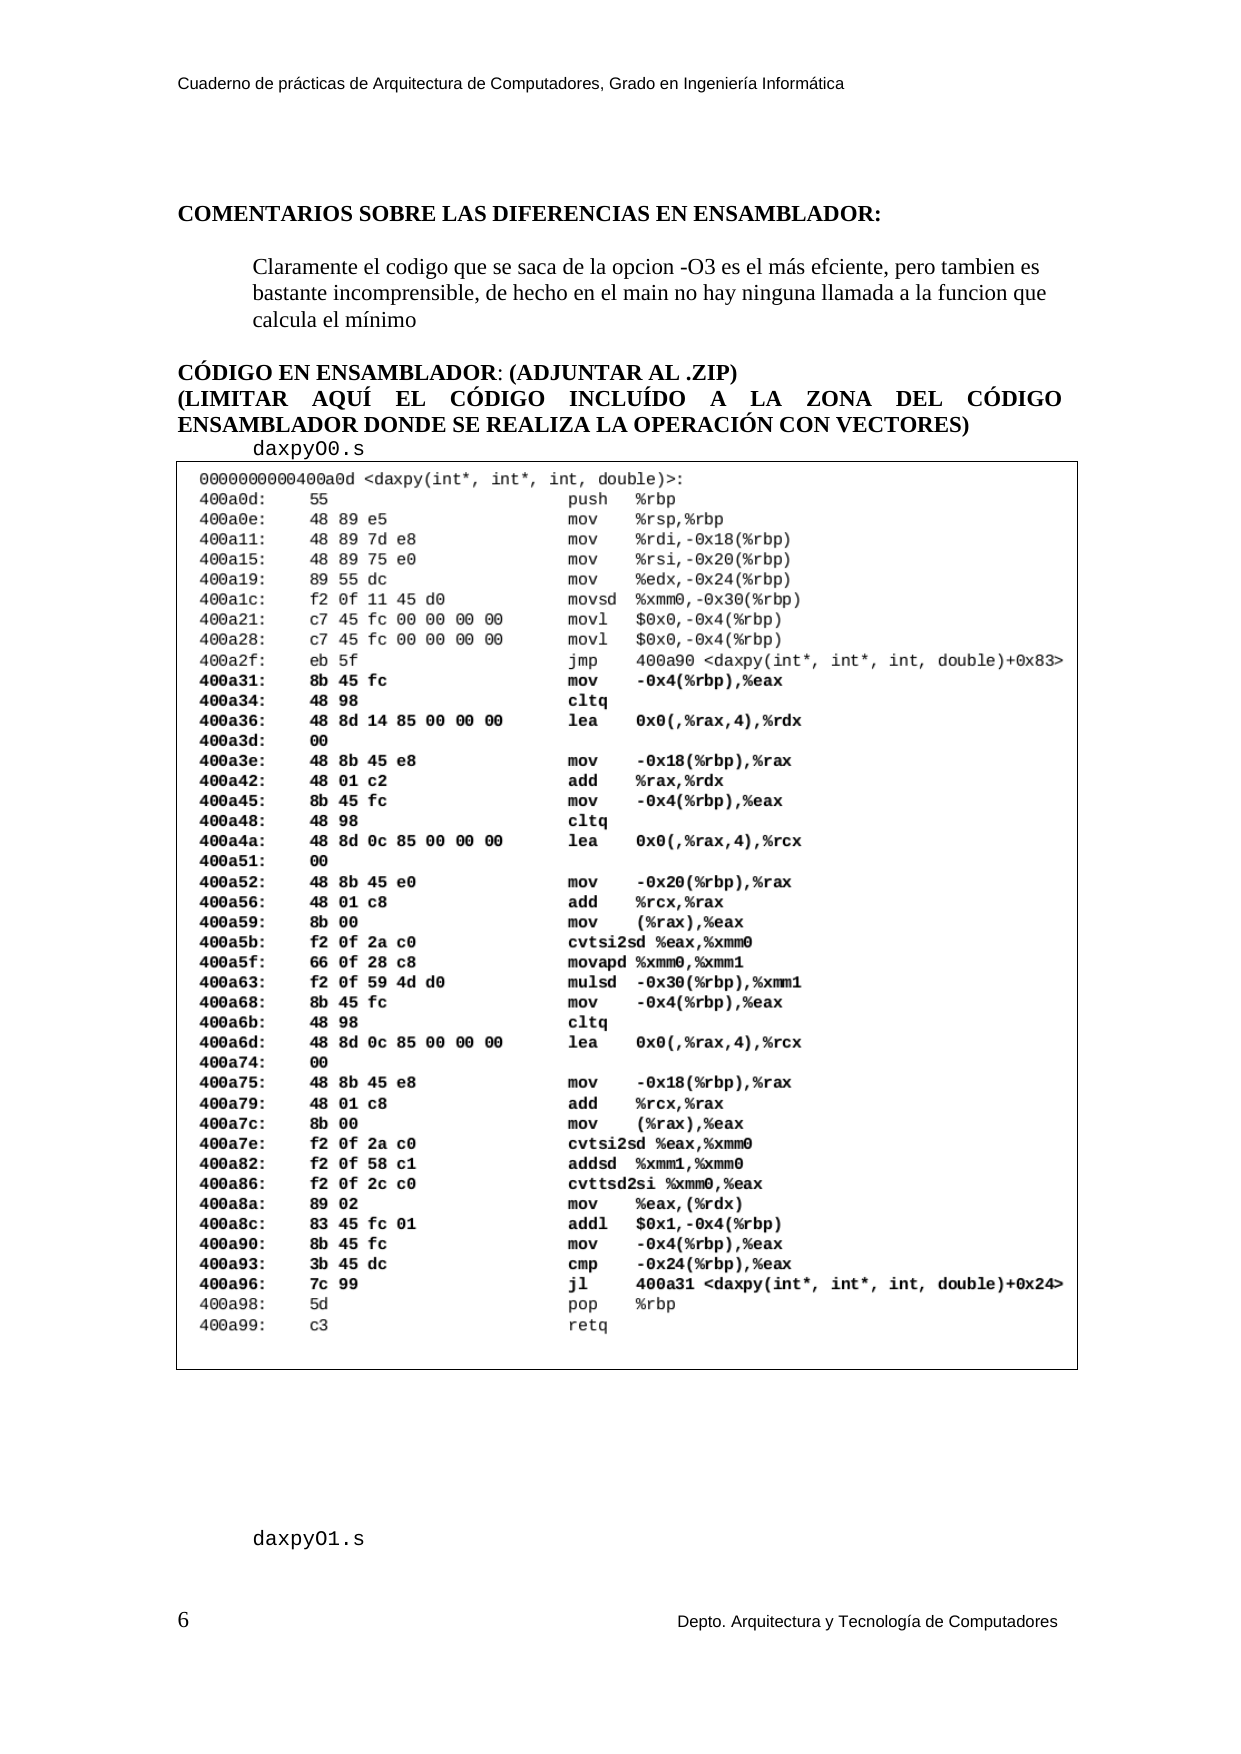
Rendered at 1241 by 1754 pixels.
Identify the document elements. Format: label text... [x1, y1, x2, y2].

table_header [177, 462, 1077, 1368]
text (LIMITAR AQUÍ EL CÓDIGO INCLUÍDO A LA ZONA DEL CÓDIGO ENSAMBLADOR DONDE SE REALIZA LA OPERACIÓN CON VECTORES) [177, 385, 1063, 438]
text COMENTARIOS SOBRE LAS DIFERENCIAS EN ENSAMBLADOR: [177, 200, 1063, 227]
text bastante incomprensible, de hecho en el main no hay ninguna llamada a la funcion que [252, 279, 1063, 306]
text CÓDIGO EN ENSAMBLADOR: (ADJUNTAR AL .ZIP) [177, 358, 1063, 385]
text Claramente el codigo que se saca de la opcion -O3 es el más efciente, pero tambien es [252, 253, 1063, 279]
text daxpyO1.s [252, 1528, 1063, 1551]
text daxpyO0.s [252, 438, 1063, 461]
text calcula el mínimo [252, 306, 1063, 332]
picture [187, 471, 1067, 1346]
